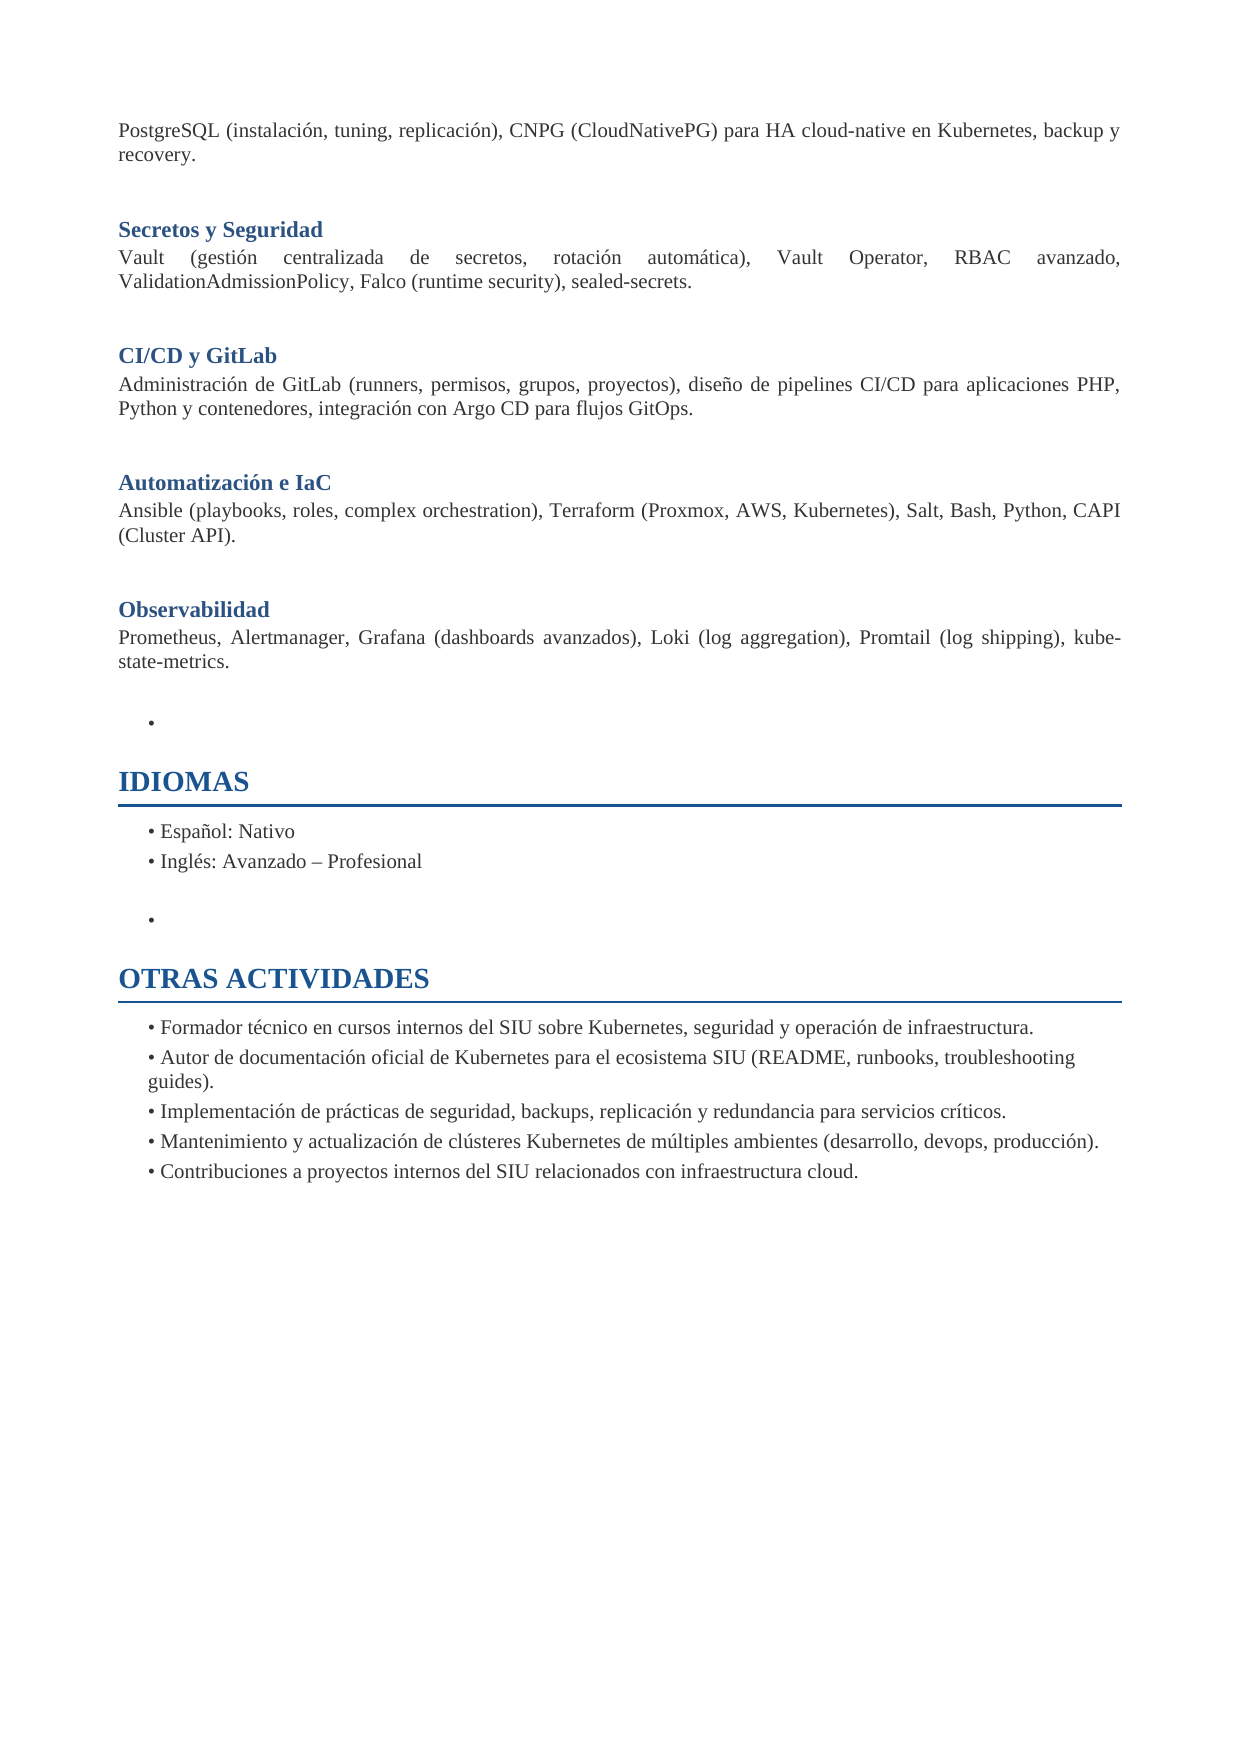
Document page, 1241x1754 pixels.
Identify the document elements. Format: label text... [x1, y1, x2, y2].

text • Implementación de prácticas de seguridad, backups, replicación y redundancia para servicios críticos. [148, 1099, 1122, 1123]
text Ansible (playbooks, roles, complex orchestration), Terraform (Proxmox, AWS, Kubernetes), Salt, Bash, Python, CAPI (Cluster API). [118, 498, 1122, 547]
text Vault (gestión centralizada de secretos, rotación automática), Vault Operator, RBAC avanzado, ValidationAdmissionPolicy, Falco (runtime security), sealed-secrets. [118, 245, 1122, 293]
text OTRAS ACTIVIDADES [118, 961, 1122, 1001]
title Automatización e IaC [118, 469, 1122, 496]
text • [148, 907, 1122, 932]
text • Formador técnico en cursos internos del SIU sobre Kubernetes, seguridad y operación de infraestructura. [148, 1015, 1122, 1039]
text • [148, 711, 1122, 735]
text • Autor de documentación oficial de Kubernetes para el ecosistema SIU (README, runbooks, troubleshooting guides). [148, 1045, 1122, 1093]
title CI/CD y GitLab [118, 342, 1122, 369]
text IDIOMAS [118, 764, 1122, 804]
text Prometheus, Alertmanager, Grafana (dashboards avanzados), Loki (log aggregation), Promtail (log shipping), kube-state-metrics. [118, 625, 1122, 673]
text PostgreSQL (instalación, tuning, replicación), CNPG (CloudNativePG) para HA cloud-native en Kubernetes, backup y recovery. [118, 118, 1122, 166]
text Administración de GitLab (runners, permisos, grupos, proyectos), diseño de pipelines CI/CD para aplicaciones PHP, Python y contenedores, integración con Argo CD para flujos GitOps. [118, 372, 1122, 420]
text • Español: Nativo [148, 819, 1122, 843]
text • Contribuciones a proyectos internos del SIU relacionados con infraestructura cloud. [148, 1159, 1122, 1183]
text • Mantenimiento y actualización de clústeres Kubernetes de múltiples ambientes (desarrollo, devops, producción). [148, 1129, 1122, 1153]
title Observabilidad [118, 596, 1122, 622]
text • Inglés: Avanzado – Profesional [148, 849, 1122, 873]
title Secretos y Seguridad [118, 216, 1122, 242]
